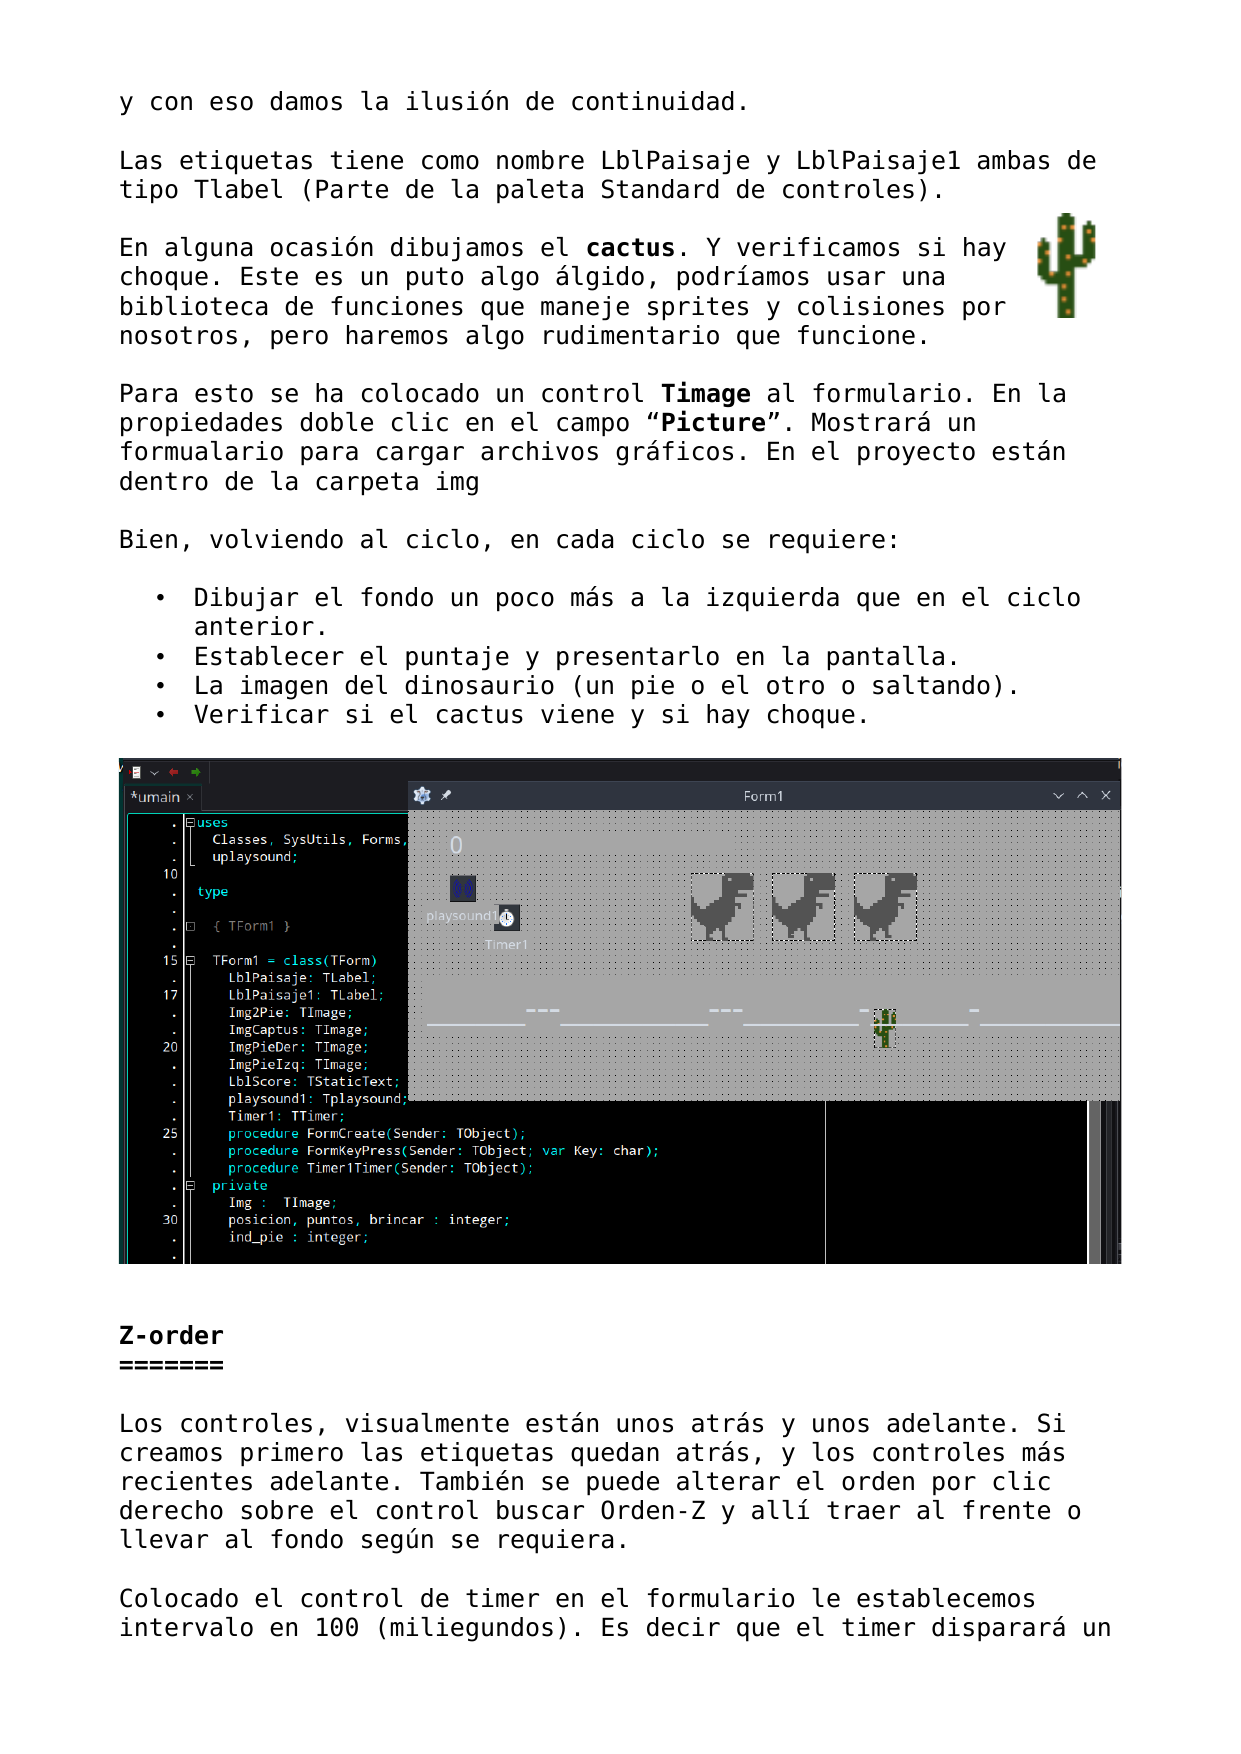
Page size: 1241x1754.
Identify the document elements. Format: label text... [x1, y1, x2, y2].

picture [118, 758, 1122, 1264]
text y con eso damos la ilusión de continuidad. [119, 87, 1121, 117]
text Para esto se ha colocado un control Timage al formulario. En la propiedades doble clic en el campo “Picture”. Mostrará un formualario para cargar archivos gráficos. En el proyecto están dentro de la carpeta img [119, 379, 1121, 496]
list Dibujar el fondo un poco más a la izquierda que en el ciclo anterior. [156, 583, 1121, 642]
list Verificar si el cactus viene y si hay choque. [156, 700, 1121, 729]
list La imagen del dinosaurio (un pie o el otro o saltando). [156, 671, 1121, 700]
text Los controles, visualmente están unos atrás y unos adelante. Si creamos primero las etiquetas quedan atrás, y los controles más recientes adelante. También se puede alterar el orden por clic derecho sobre el control buscar Orden-Z y allí traer al frente o llevar al fondo según se requiera. [119, 1409, 1121, 1555]
list Establecer el puntaje y presentarlo en la pantalla. [156, 642, 1121, 671]
text ======= [119, 1351, 1121, 1380]
text Colocado el control de timer en el formulario le establecemos intervalo en 100 (miliegundos). Es decir que el timer disparará un [119, 1584, 1121, 1642]
text Z-order [119, 1322, 1121, 1351]
text Bien, volviendo al ciclo, en cada ciclo se requiere: [119, 525, 1121, 554]
text En alguna ocasión dibujamos el cactus. Y verificamos si hay choque. Este es un puto algo álgido, podríamos usar una biblioteca de funciones que maneje sprites y colisiones por nosotros, pero haremos algo rudimentario que funcione. [119, 233, 1121, 350]
picture [1037, 213, 1096, 318]
text Las etiquetas tiene como nombre LblPaisaje y LblPaisaje1 ambas de tipo Tlabel (Parte de la paleta Standard de controles). [119, 146, 1121, 204]
